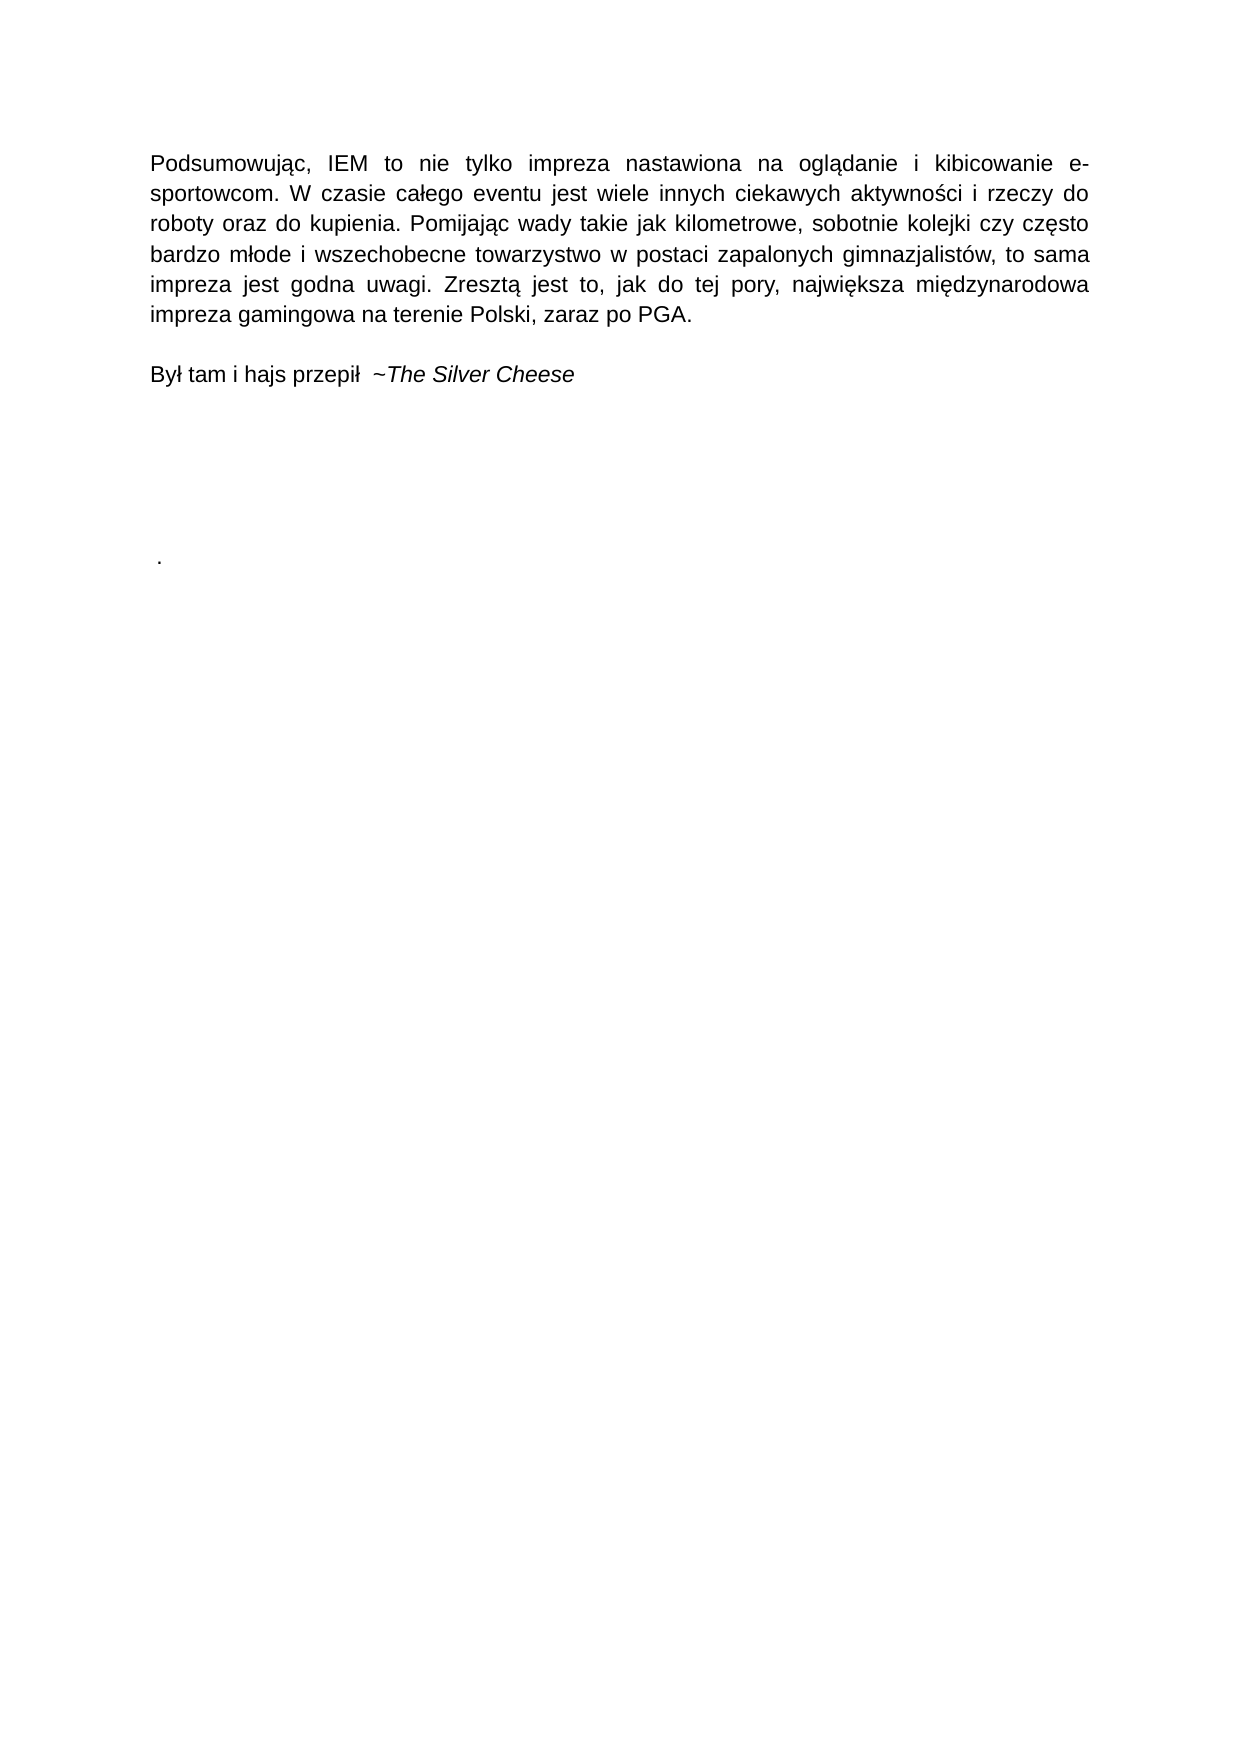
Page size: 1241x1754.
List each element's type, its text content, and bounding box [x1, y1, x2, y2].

text . [150, 543, 1090, 569]
text Był tam i hajs przepił ~The Silver Cheese [150, 361, 1090, 388]
text Podsumowując, IEM to nie tylko impreza nastawiona na oglądanie i kibicowanie e-sportowcom. W czasie całego eventu jest wiele innych ciekawych aktywności i rzeczy do roboty oraz do kupienia. Pomijając wady takie jak kilometrowe, sobotnie kolejki czy często bardzo młode i wszechobecne towarzystwo w postaci zapalonych gimnazjalistów, to sama impreza jest godna uwagi. Zresztą jest to, jak do tej pory, największa międzynarodowa impreza gamingowa na terenie Polski, zaraz po PGA. [150, 150, 1090, 327]
